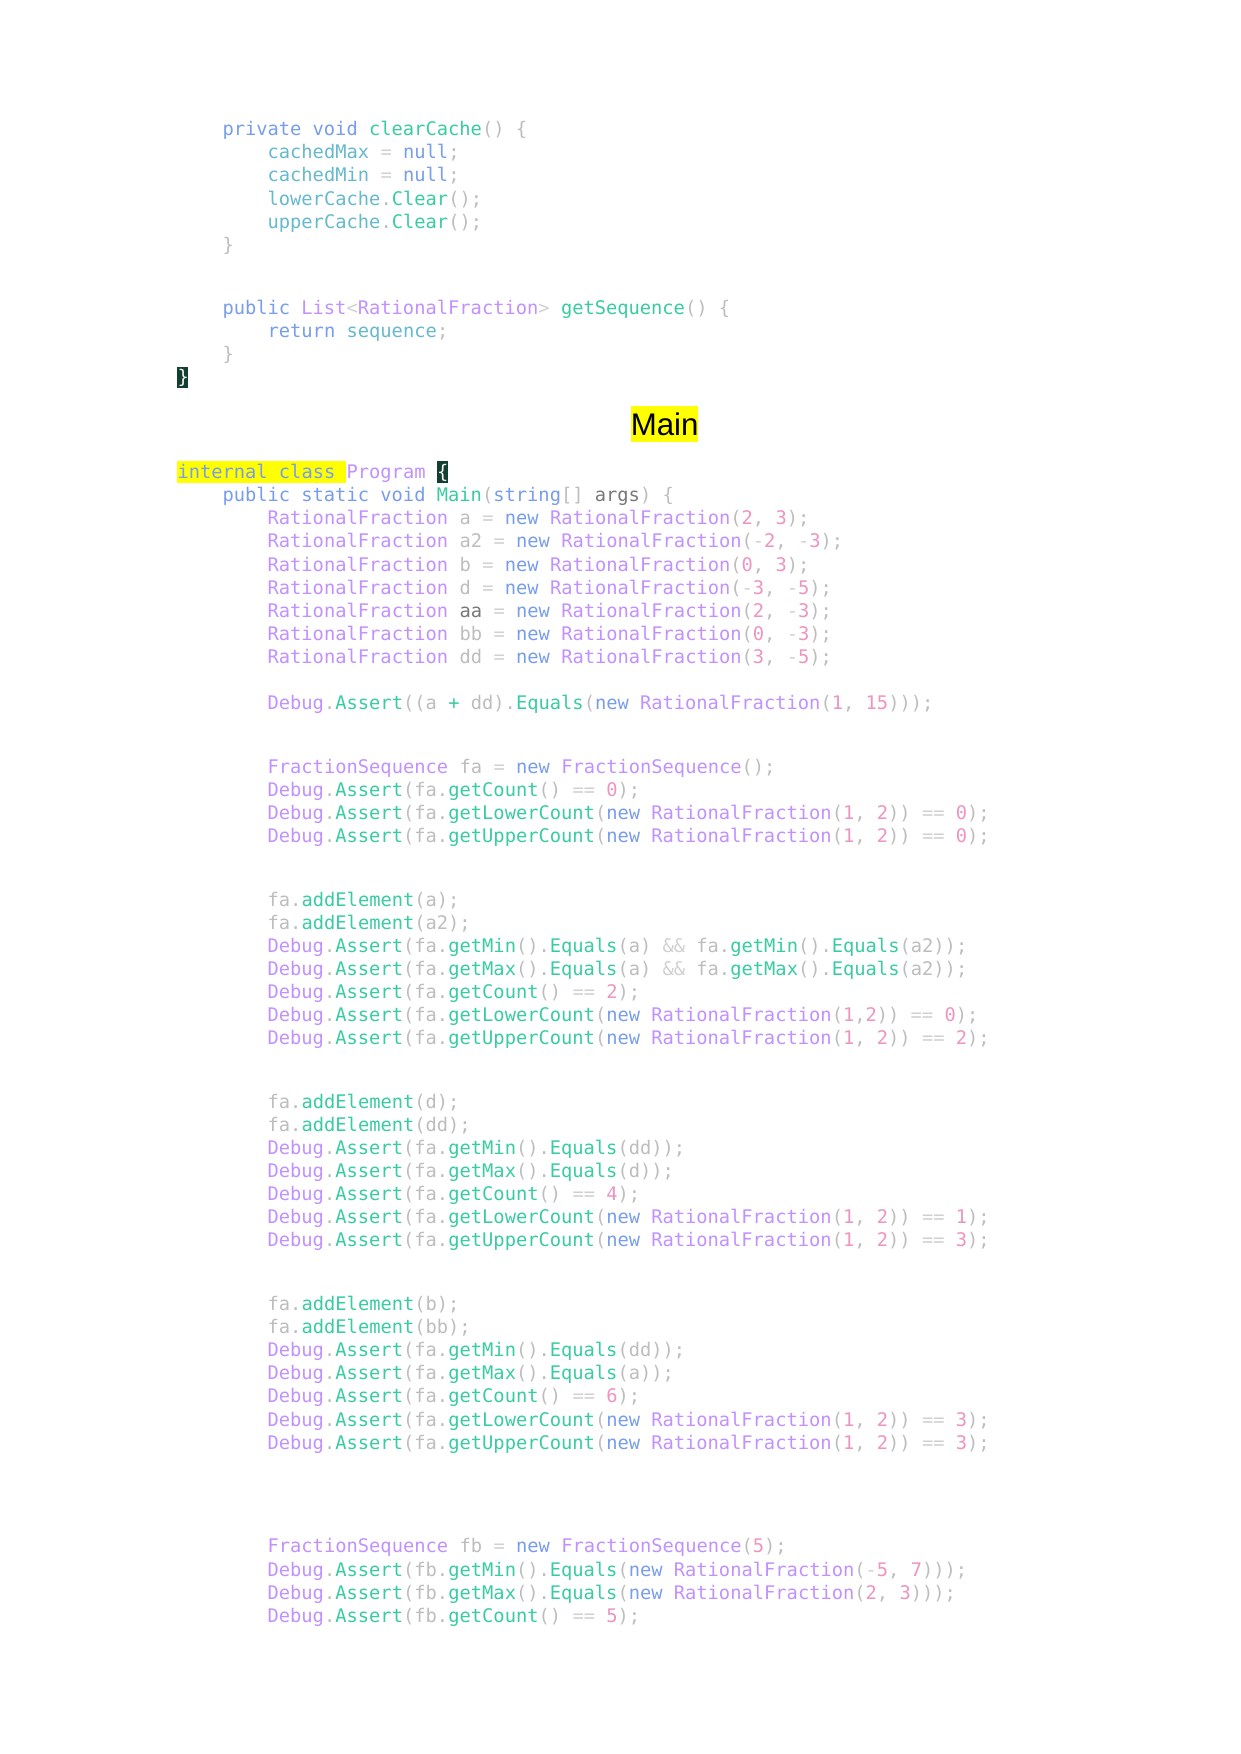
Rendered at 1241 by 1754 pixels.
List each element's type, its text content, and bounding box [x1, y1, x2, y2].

text Main [177, 406, 1152, 442]
text internal class Program { public static void Main(string[] args) { RationalFraction a = new RationalFraction(2, 3); RationalFraction a2 = new RationalFraction(-2, -3); RationalFraction b = new RationalFraction(0, 3); RationalFraction d = new RationalFraction(-3, -5); RationalFraction aa = new RationalFraction(2, -3); RationalFraction bb = new RationalFraction(0, -3); RationalFraction dd = new RationalFraction(3, -5); Debug.Assert((a + dd).Equals(new RationalFraction(1, 15))); FractionSequence fa = new FractionSequence(); Debug.Assert(fa.getCount() == 0); Debug.Assert(fa.getLowerCount(new RationalFraction(1, 2)) == 0); Debug.Assert(fa.getUpperCount(new RationalFraction(1, 2)) == 0); fa.addElement(a); fa.addElement(a2); Debug.Assert(fa.getMin().Equals(a) && fa.getMin().Equals(a2)); Debug.Assert(fa.getMax().Equals(a) && fa.getMax().Equals(a2)); Debug.Assert(fa.getCount() == 2); Debug.Assert(fa.getLowerCount(new RationalFraction(1,2)) == 0); Debug.Assert(fa.getUpperCount(new RationalFraction(1, 2)) == 2); fa.addElement(d); fa.addElement(dd); Debug.Assert(fa.getMin().Equals(dd)); Debug.Assert(fa.getMax().Equals(d)); Debug.Assert(fa.getCount() == 4); Debug.Assert(fa.getLowerCount(new RationalFraction(1, 2)) == 1); Debug.Assert(fa.getUpperCount(new RationalFraction(1, 2)) == 3); fa.addElement(b); fa.addElement(bb); Debug.Assert(fa.getMin().Equals(dd)); Debug.Assert(fa.getMax().Equals(a)); Debug.Assert(fa.getCount() == 6); Debug.Assert(fa.getLowerCount(new RationalFraction(1, 2)) == 3); Debug.Assert(fa.getUpperCount(new RationalFraction(1, 2)) == 3); FractionSequence fb = new FractionSequence(5); Debug.Assert(fb.getMin().Equals(new RationalFraction(-5, 7))); Debug.Assert(fb.getMax().Equals(new RationalFraction(2, 3))); Debug.Assert(fb.getCount() == 5); [177, 461, 1152, 1627]
text private void clearCache() { cachedMax = null; cachedMin = null; lowerCache.Clear(); upperCache.Clear(); } public List<RationalFraction> getSequence() { return sequence; } } [177, 118, 1152, 388]
